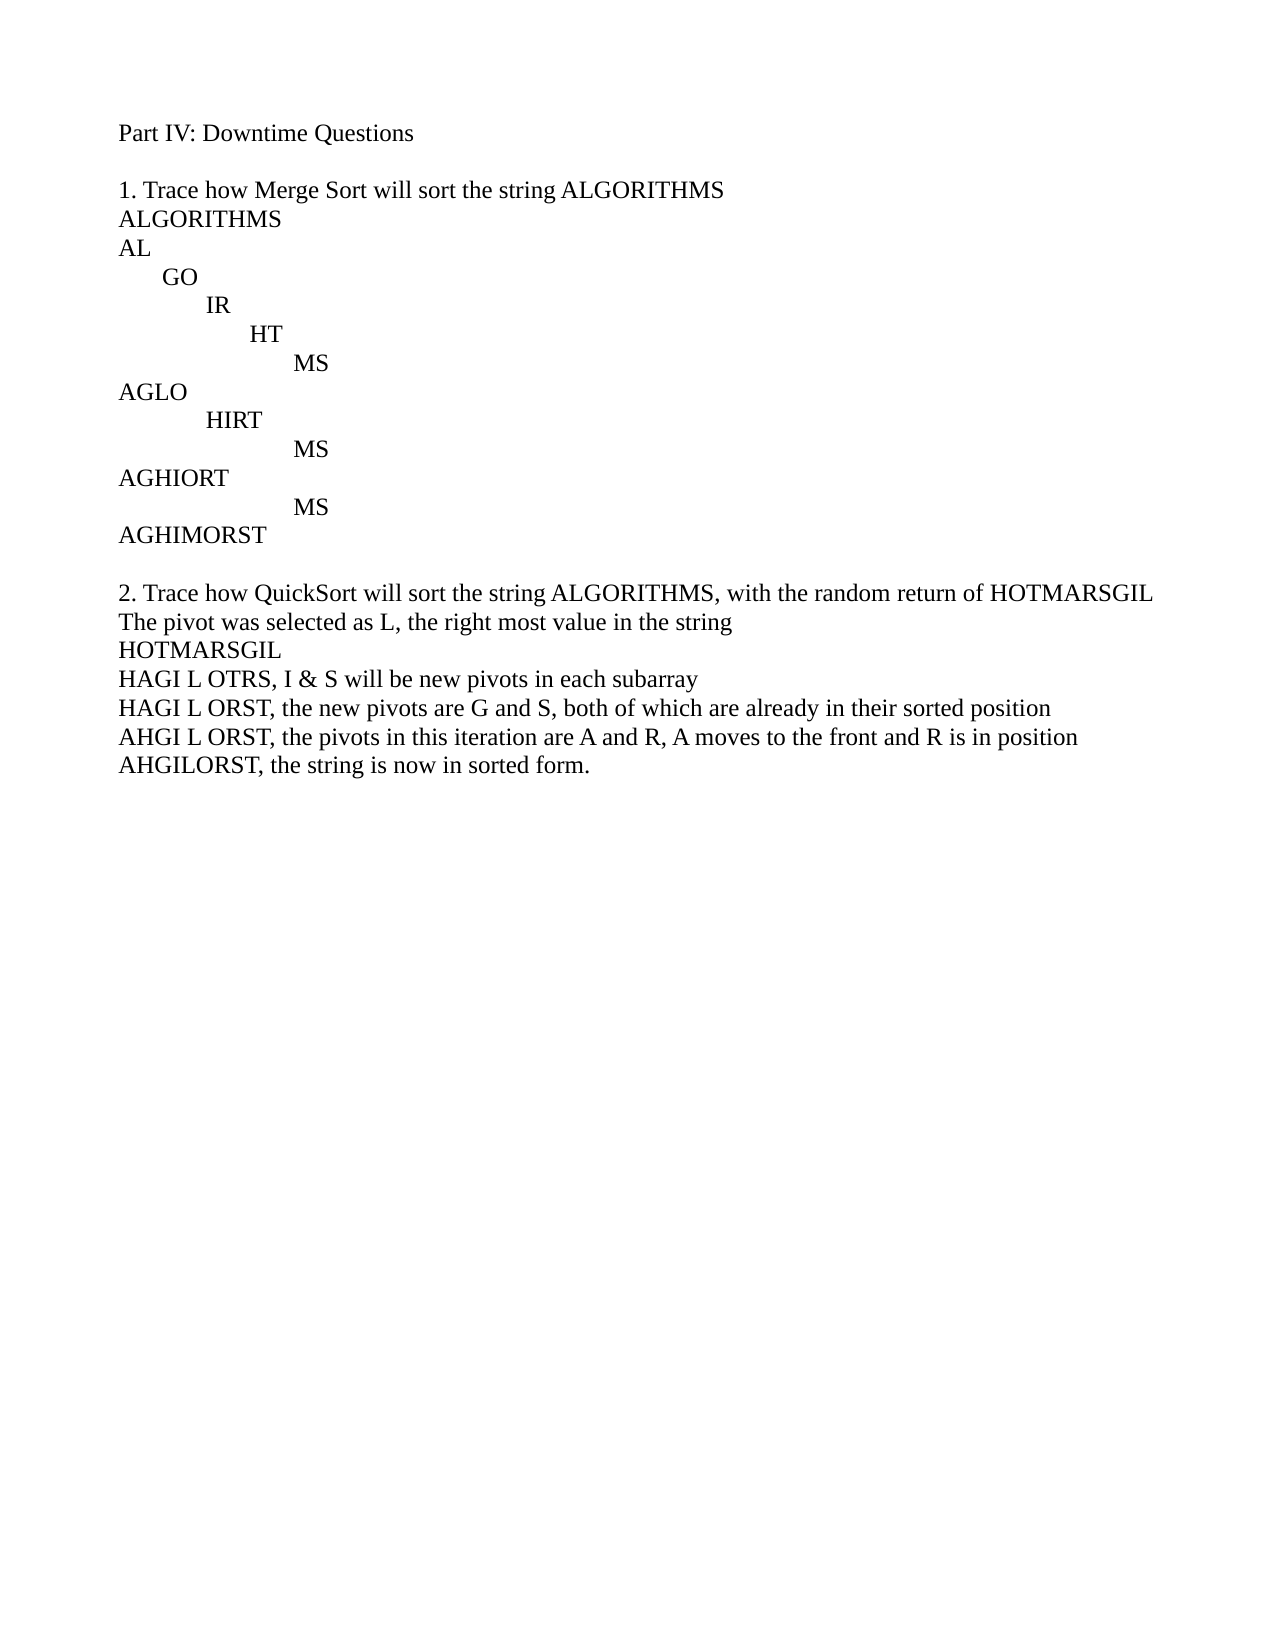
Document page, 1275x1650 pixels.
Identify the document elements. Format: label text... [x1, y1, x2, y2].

text ALGORITHMS [118, 204, 1157, 233]
text 2. Trace how QuickSort will sort the string ALGORITHMS, with the random return of HOTMARSGIL [118, 578, 1157, 607]
text AGLO [118, 377, 1157, 406]
text AGHIORT [118, 463, 1157, 492]
text HAGI L ORST, the new pivots are G and S, both of which are already in their sorted position [118, 693, 1157, 722]
text AHGILORST, the string is now in sorted form. [118, 751, 1157, 779]
text HOTMARSGIL [118, 636, 1157, 664]
text 1. Trace how Merge Sort will sort the string ALGORITHMS [118, 176, 1157, 204]
text GO [118, 262, 1157, 291]
text MS [118, 434, 1157, 463]
text HT [118, 319, 1157, 348]
text AL [118, 233, 1157, 262]
text HIRT [118, 406, 1157, 434]
text AGHIMORST [118, 521, 1157, 549]
text MS [118, 348, 1157, 377]
text MS [118, 492, 1157, 521]
text The pivot was selected as L, the right most value in the string [118, 607, 1157, 636]
text IR [118, 291, 1157, 319]
text Part IV: Downtime Questions [118, 118, 1157, 147]
text HAGI L OTRS, I & S will be new pivots in each subarray [118, 664, 1157, 693]
text AHGI L ORST, the pivots in this iteration are A and R, A moves to the front and R is in position [118, 722, 1157, 751]
